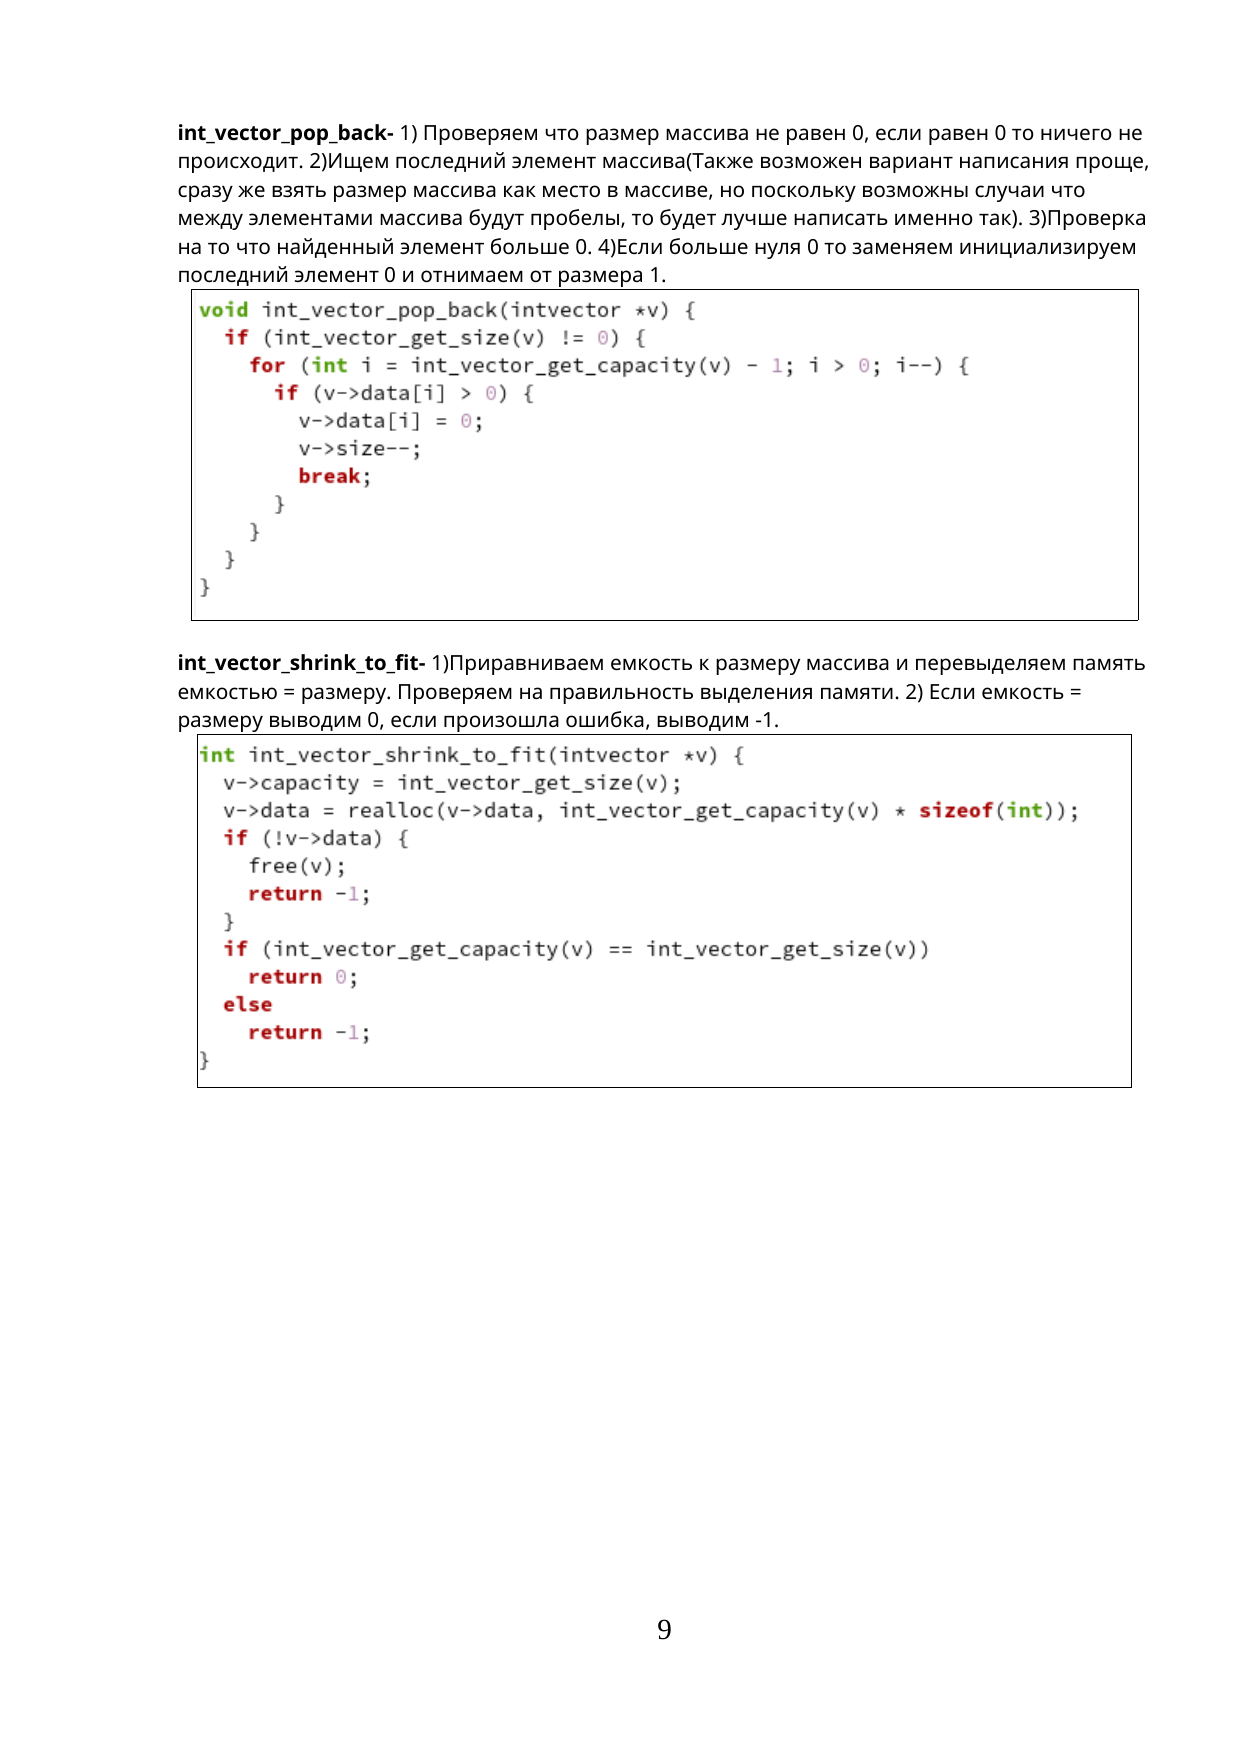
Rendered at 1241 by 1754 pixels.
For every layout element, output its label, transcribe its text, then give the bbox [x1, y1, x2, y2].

text int_vector_pop_back- 1) Проверяем что размер массива не равен 0, если равен 0 то ничего не происходит. 2)Ищем последний элемент массива(Также возможен вариант написания проще, сразу же взять размер массива как место в массиве, но поскольку возможны случаи что между элементами массива будут пробелы, то будет лучше написать именно так). 3)Проверка на то что найденный элемент больше 0. 4)Если больше нуля 0 то заменяем инициализируем последний элемент 0 и отнимаем от размера 1. [177, 118, 1152, 289]
text int_vector_shrink_to_fit- 1)Приравниваем емкость к размеру массива и перевыделяем память емкостью = размеру. Проверяем на правильность выделения памяти. 2) Если емкость = размеру выводим 0, если произошла ошибка, выводим -1. [177, 289, 1152, 734]
picture [193, 291, 1135, 617]
picture [200, 736, 1129, 1084]
